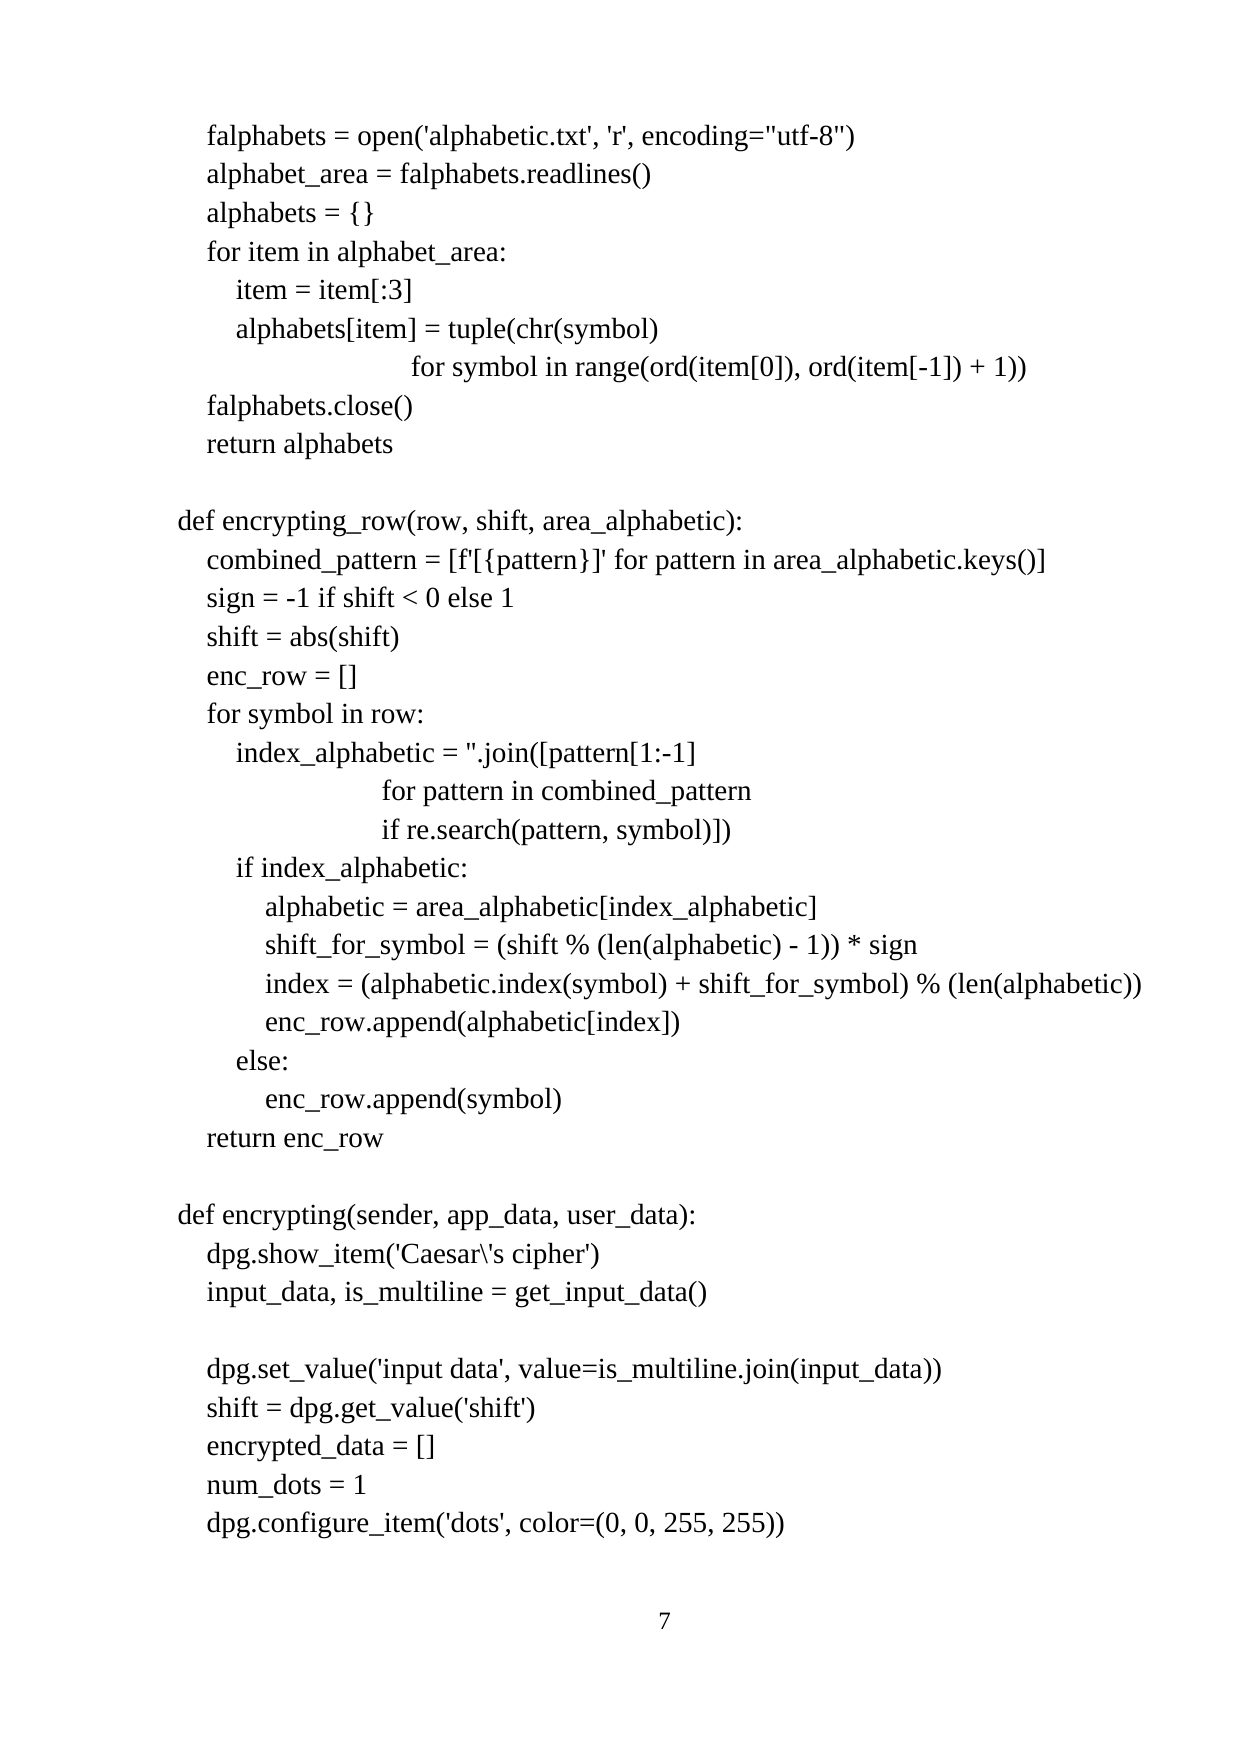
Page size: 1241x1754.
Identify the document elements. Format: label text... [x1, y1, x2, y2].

text sign = -1 if shift < 0 else 1 [177, 581, 1152, 614]
text shift = abs(shift) [177, 619, 1152, 653]
text dpg.show_item('Caesar\'s cipher') [177, 1236, 1152, 1269]
text else: [177, 1043, 1152, 1077]
text combined_pattern = [f'[{pattern}]' for pattern in area_alphabetic.keys()] [177, 542, 1152, 576]
text shift = dpg.get_value('shift') [177, 1390, 1152, 1423]
text enc_row = [] [177, 658, 1152, 691]
text if re.search(pattern, symbol)]) [177, 812, 1152, 845]
text alphabets = {} [177, 195, 1152, 229]
text return alphabets [177, 426, 1152, 460]
text for pattern in combined_pattern [177, 773, 1152, 807]
text def encrypting(sender, app_data, user_data): [177, 1197, 1152, 1231]
text enc_row.append(alphabetic[index]) [177, 1004, 1152, 1038]
text for item in alphabet_area: [177, 234, 1152, 267]
text dpg.set_value('input data', value=is_multiline.join(input_data)) [177, 1351, 1152, 1385]
text alphabetic = area_alphabetic[index_alphabetic] [177, 889, 1152, 922]
text alphabets[item] = tuple(chr(symbol) [177, 311, 1152, 344]
text index = (alphabetic.index(symbol) + shift_for_symbol) % (len(alphabetic)) [177, 966, 1152, 999]
text item = item[:3] [177, 272, 1152, 306]
text falphabets.close() [177, 388, 1152, 421]
text for symbol in row: [177, 696, 1152, 730]
text falphabets = open('alphabetic.txt', 'r', encoding="utf-8") [177, 118, 1152, 152]
text index_alphabetic = ''.join([pattern[1:-1] [177, 735, 1152, 768]
text enc_row.append(symbol) [177, 1082, 1152, 1115]
text dpg.configure_item('dots', color=(0, 0, 255, 255)) [177, 1506, 1152, 1539]
text def encrypting_row(row, shift, area_alphabetic): [177, 503, 1152, 537]
text encrypted_data = [] [177, 1428, 1152, 1462]
text return enc_row [177, 1120, 1152, 1154]
text shift_for_symbol = (shift % (len(alphabetic) - 1)) * sign [177, 927, 1152, 961]
text input_data, is_multiline = get_input_data() [177, 1274, 1152, 1308]
text if index_alphabetic: [177, 850, 1152, 884]
text num_dots = 1 [177, 1467, 1152, 1501]
text for symbol in range(ord(item[0]), ord(item[-1]) + 1)) [177, 349, 1152, 383]
text alphabet_area = falphabets.readlines() [177, 157, 1152, 190]
